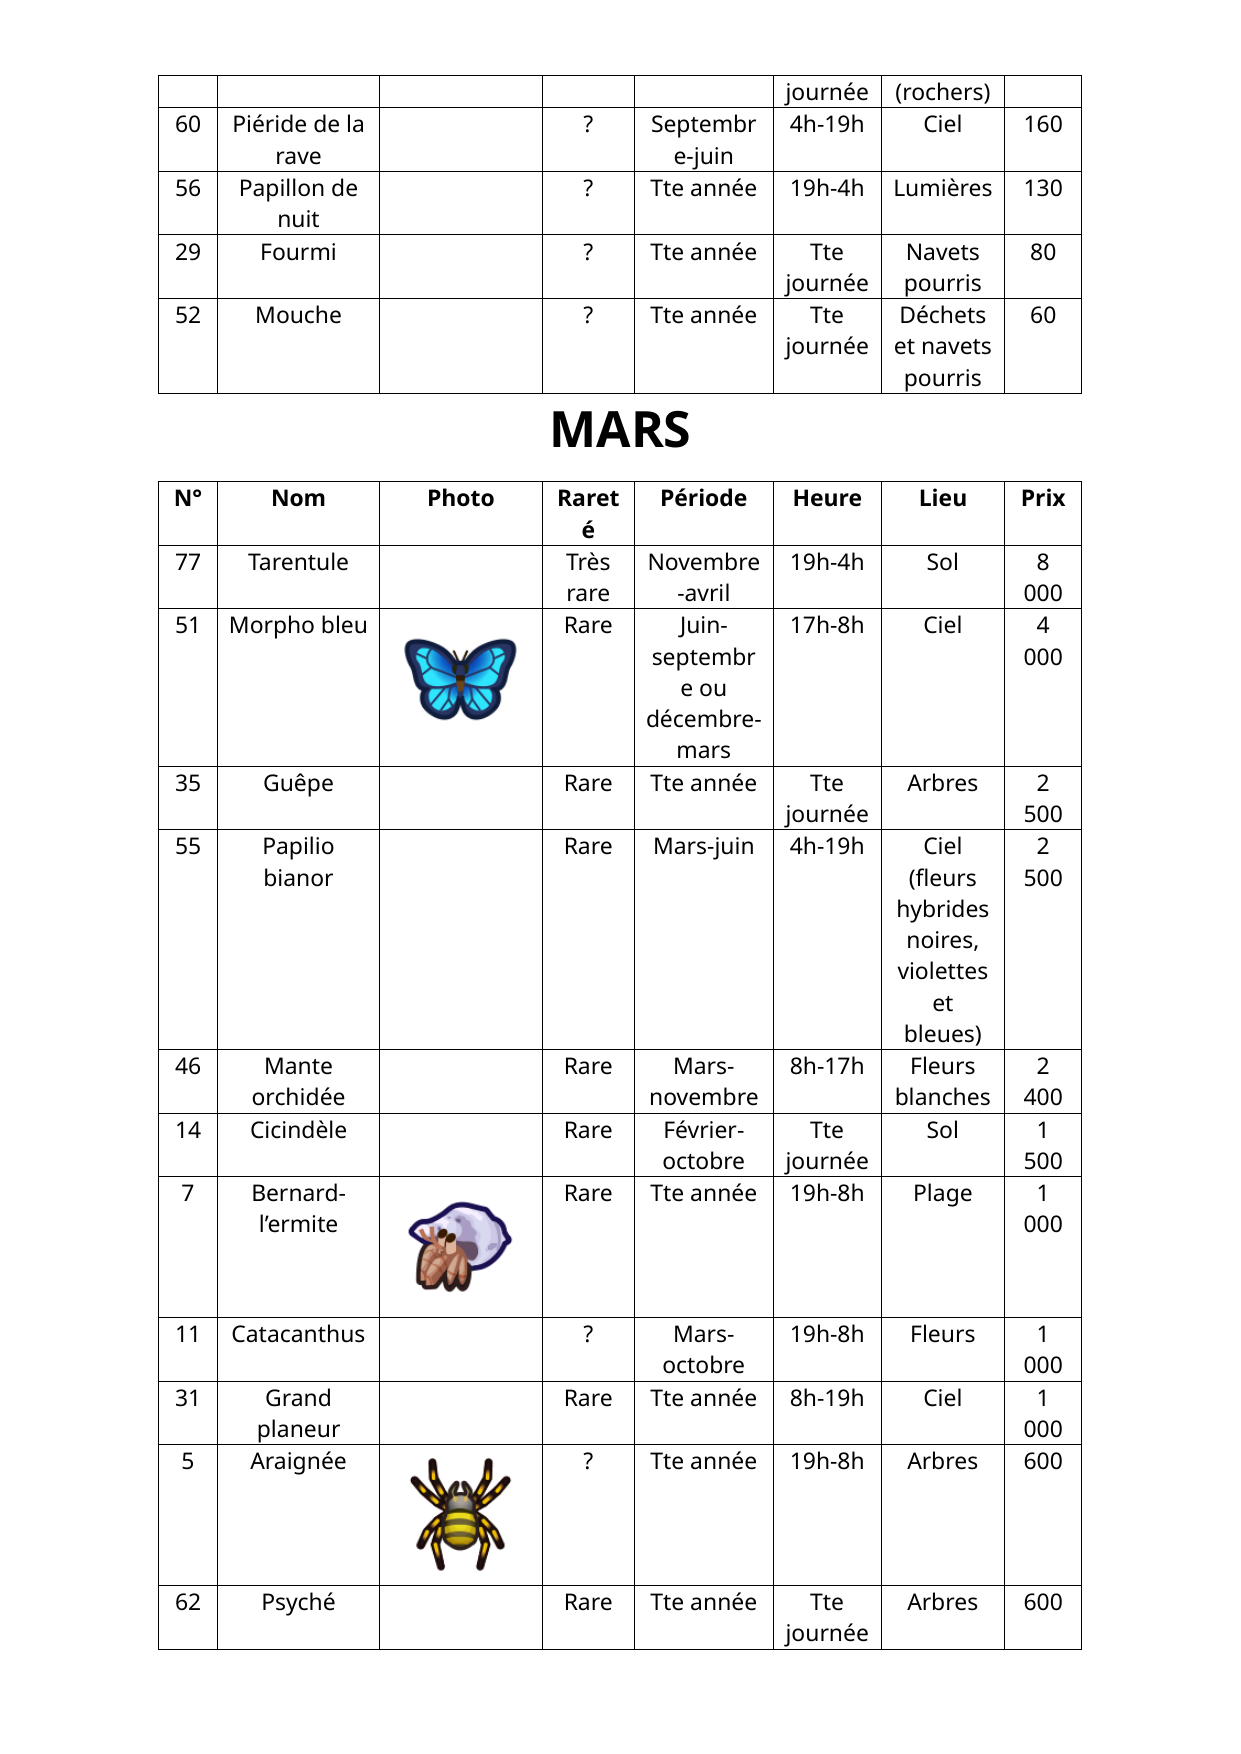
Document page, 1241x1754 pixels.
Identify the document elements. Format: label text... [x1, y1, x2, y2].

table_cell 5 [159, 1445, 217, 1585]
table_cell (rochers) [882, 76, 1004, 107]
table_cell Rare [543, 1050, 634, 1112]
table_cell 160 [1005, 108, 1081, 171]
text MARS [75, 394, 1165, 462]
table_cell Plage [882, 1177, 1004, 1317]
table_cell [380, 830, 542, 1049]
table_header Rareté [543, 482, 634, 545]
table_cell Tte année [635, 1177, 773, 1317]
table_cell 19h-4h [774, 172, 881, 234]
table_cell 2 500 [1005, 830, 1081, 1049]
table_cell [380, 767, 542, 829]
table_cell Catacanthus [218, 1318, 379, 1381]
table_cell 35 [159, 767, 217, 829]
table_cell 4h-19h [774, 108, 881, 171]
table_cell Tarentule [218, 546, 379, 608]
table_cell Tte journée [774, 1586, 881, 1648]
table_cell 11 [159, 1318, 217, 1381]
table_header Nom [218, 482, 379, 545]
table_cell Tte année [635, 767, 773, 829]
table_cell Rare [543, 609, 634, 766]
table_cell Tte journée [774, 299, 881, 393]
table_cell 19h-8h [774, 1445, 881, 1585]
table_cell Arbres [882, 1445, 1004, 1585]
table_cell Fourmi [218, 235, 379, 298]
table_cell 19h-4h [774, 546, 881, 608]
table_cell 1 500 [1005, 1114, 1081, 1176]
table_cell 77 [159, 546, 217, 608]
table_cell 1 000 [1005, 1177, 1081, 1317]
table_cell Navets pourris [882, 235, 1004, 298]
table_cell 7 [159, 1177, 217, 1317]
table_cell Ciel [882, 609, 1004, 766]
table_cell Septembre-juin [635, 108, 773, 171]
table_cell Rare [543, 830, 634, 1049]
table_cell Rare [543, 1177, 634, 1317]
table_cell [380, 1382, 542, 1444]
table_cell [380, 1445, 542, 1585]
table_cell 8h-17h [774, 1050, 881, 1112]
table_cell 46 [159, 1050, 217, 1112]
table_cell Février-octobre [635, 1114, 773, 1176]
table_cell 1 000 [1005, 1318, 1081, 1381]
table_cell Novembre-avril [635, 546, 773, 608]
table_cell Grand planeur [218, 1382, 379, 1444]
table_cell ? [543, 172, 634, 234]
table_cell 60 [1005, 299, 1081, 393]
table_cell [380, 546, 542, 608]
table_cell Tte journée [774, 235, 881, 298]
table_cell 52 [159, 299, 217, 393]
table_cell Déchets et navets pourris [882, 299, 1004, 393]
table_cell Arbres [882, 1586, 1004, 1648]
table_cell 29 [159, 235, 217, 298]
table_cell 600 [1005, 1445, 1081, 1585]
table_cell Ciel [882, 108, 1004, 171]
table_cell Tte journée [774, 1114, 881, 1176]
table_cell Rare [543, 1586, 634, 1648]
table_cell Mars-octobre [635, 1318, 773, 1381]
table_cell 19h-8h [774, 1318, 881, 1381]
table_cell Tte année [635, 1445, 773, 1585]
table_cell Mouche [218, 299, 379, 393]
table_cell Rare [543, 1382, 634, 1444]
table_cell Mars-novembre [635, 1050, 773, 1112]
table_header Lieu [882, 482, 1004, 545]
table_cell 56 [159, 172, 217, 234]
table_cell Tte journée [774, 767, 881, 829]
table_cell [380, 76, 542, 107]
table_cell Sol [882, 1114, 1004, 1176]
table_cell 17h-8h [774, 609, 881, 766]
table_cell 80 [1005, 235, 1081, 298]
table_cell [380, 1318, 542, 1381]
table_cell 4h-19h [774, 830, 881, 1049]
table_cell Sol [882, 546, 1004, 608]
table_cell 55 [159, 830, 217, 1049]
table_cell [635, 76, 773, 107]
table_cell Mars-juin [635, 830, 773, 1049]
table_cell [380, 172, 542, 234]
table_cell [380, 1586, 542, 1648]
table_cell Juin-septembre ou décembre-mars [635, 609, 773, 766]
table_header Photo [380, 482, 542, 545]
table_cell 31 [159, 1382, 217, 1444]
table_cell journée [774, 76, 881, 107]
table_cell ? [543, 1445, 634, 1585]
table_cell Fleurs blanches [882, 1050, 1004, 1112]
table_cell Mante orchidée [218, 1050, 379, 1112]
table_cell Psyché [218, 1586, 379, 1648]
table_cell Arbres [882, 767, 1004, 829]
table_cell [380, 235, 542, 298]
table_cell Rare [543, 1114, 634, 1176]
table_cell Rare [543, 767, 634, 829]
table_cell 62 [159, 1586, 217, 1648]
table_header Heure [774, 482, 881, 545]
table_cell Tte année [635, 235, 773, 298]
table_cell 130 [1005, 172, 1081, 234]
table_cell 14 [159, 1114, 217, 1176]
table_cell 60 [159, 108, 217, 171]
table_cell Cicindèle [218, 1114, 379, 1176]
table_cell Ciel (fleurs hybrides noires, violettes et bleues) [882, 830, 1004, 1049]
table_cell 8h-19h [774, 1382, 881, 1444]
table_cell Tte année [635, 299, 773, 393]
table_cell 2 500 [1005, 767, 1081, 829]
table_cell Papillon de nuit [218, 172, 379, 234]
table_header Période [635, 482, 773, 545]
table_cell Ciel [882, 1382, 1004, 1444]
table_cell [1005, 76, 1081, 107]
table_cell ? [543, 1318, 634, 1381]
table_cell [380, 1114, 542, 1176]
table_cell Lumières [882, 172, 1004, 234]
table_cell [380, 1050, 542, 1112]
table_cell [380, 108, 542, 171]
table_cell Tte année [635, 1586, 773, 1648]
table_cell 1 000 [1005, 1382, 1081, 1444]
table_cell Tte année [635, 1382, 773, 1444]
table_cell Morpho bleu [218, 609, 379, 766]
table_cell 2 400 [1005, 1050, 1081, 1112]
table_cell [380, 299, 542, 393]
table_header Prix [1005, 482, 1081, 545]
table_cell [159, 76, 217, 107]
table_cell 4 000 [1005, 609, 1081, 766]
table_cell 8 000 [1005, 546, 1081, 608]
table_cell ? [543, 108, 634, 171]
table_cell Piéride de la rave [218, 108, 379, 171]
table_cell [380, 1177, 542, 1317]
table_cell 19h-8h [774, 1177, 881, 1317]
table_cell Araignée [218, 1445, 379, 1585]
table_cell ? [543, 235, 634, 298]
table_cell Très rare [543, 546, 634, 608]
table_cell Papilio bianor [218, 830, 379, 1049]
table_cell [543, 76, 634, 107]
table_cell ? [543, 299, 634, 393]
table_cell 51 [159, 609, 217, 766]
table_cell Fleurs [882, 1318, 1004, 1381]
table_cell [380, 609, 542, 766]
table_cell Tte année [635, 172, 773, 234]
table_cell 600 [1005, 1586, 1081, 1648]
table_cell Bernard-l’ermite [218, 1177, 379, 1317]
table_cell Guêpe [218, 767, 379, 829]
table_cell [218, 76, 379, 107]
table_header N° [159, 482, 217, 545]
